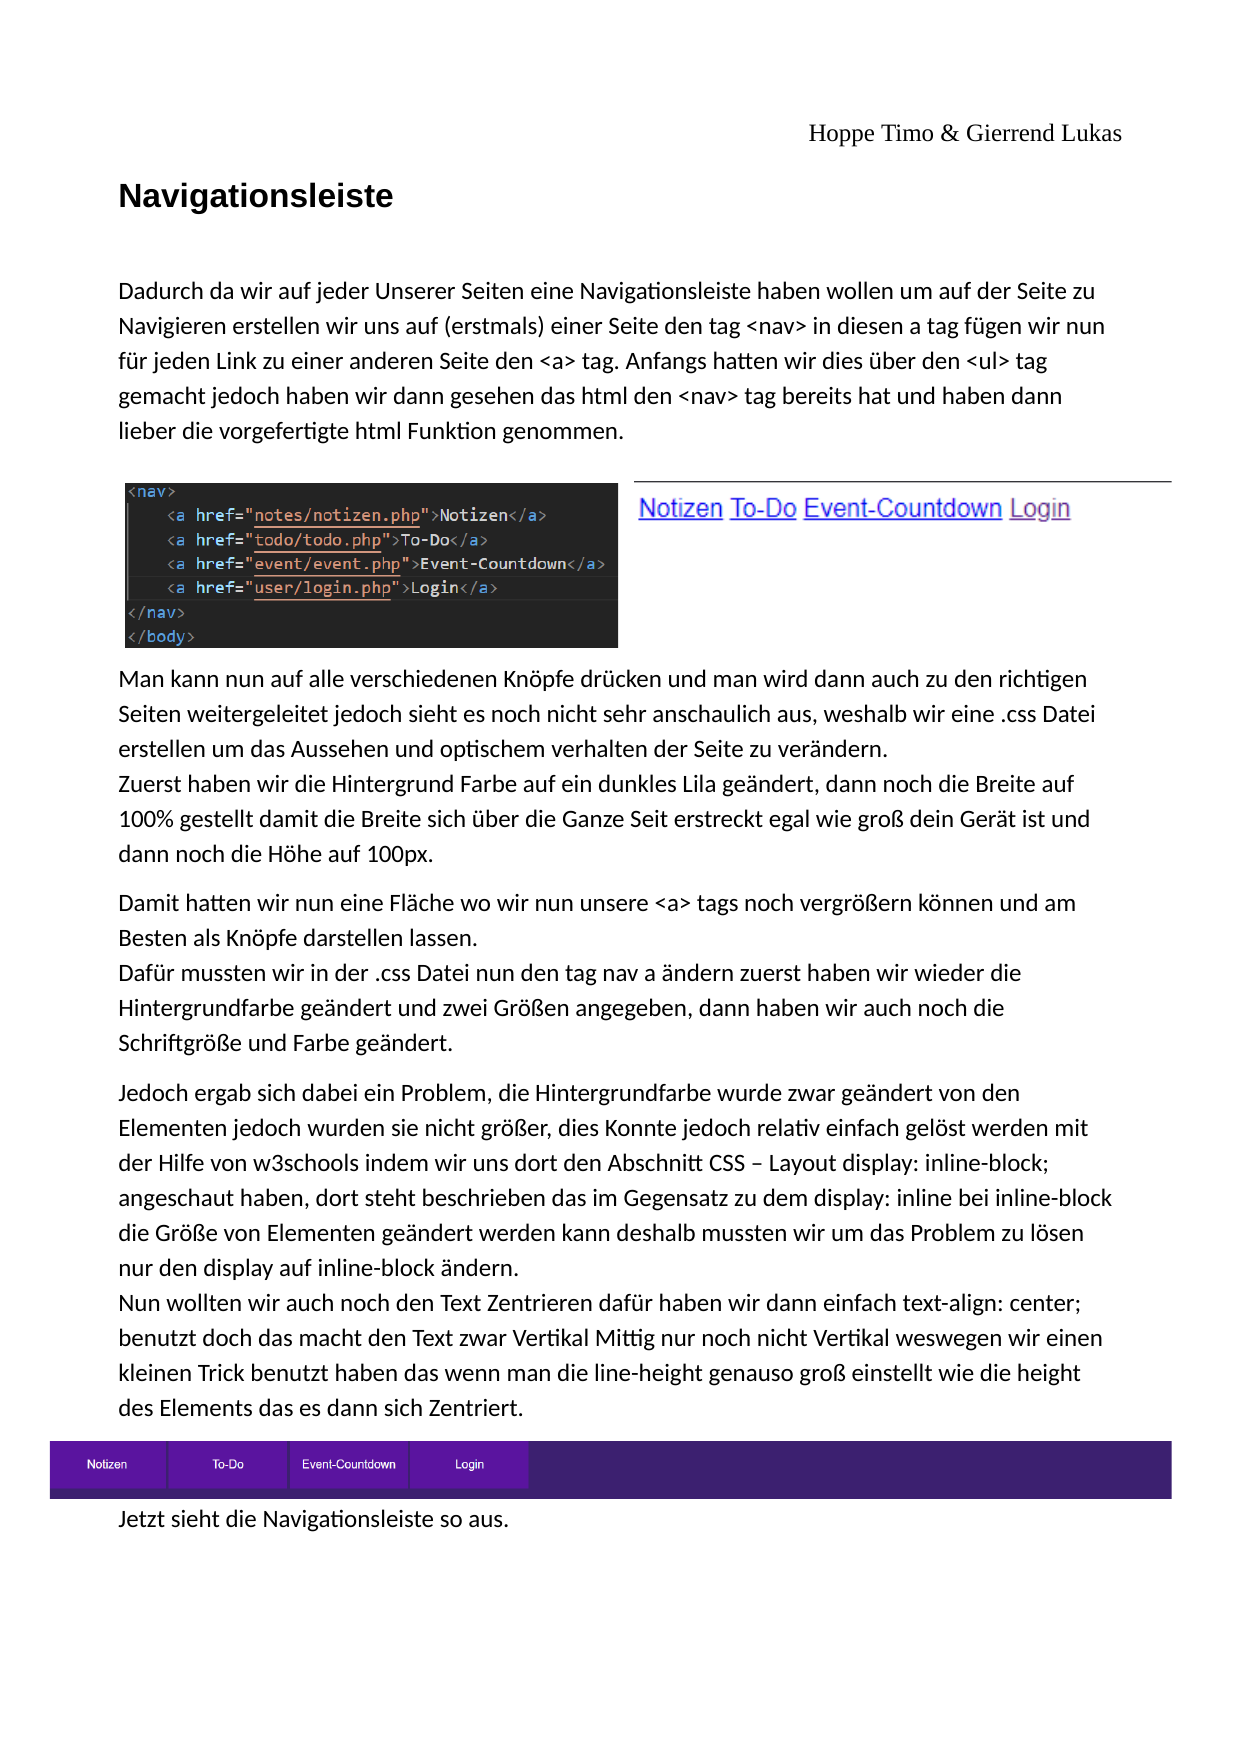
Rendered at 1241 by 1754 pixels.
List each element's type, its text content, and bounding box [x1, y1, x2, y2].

text Jedoch ergab sich dabei ein Problem, die Hintergrundfarbe wurde zwar geändert von den Elementen jedoch wurden sie nicht größer, dies Konnte jedoch relativ einfach gelöst werden mit der Hilfe von w3schools indem wir uns dort den Abschnitt CSS – Layout display: inline-block; angeschaut haben, dort steht beschrieben das im Gegensatz zu dem display: inline bei inline-block die Größe von Elementen geändert werden kann deshalb mussten wir um das Problem zu lösen nur den display auf inline-block ändern. Nun wollten wir auch noch den Text Zentrieren dafür haben wir dann einfach text-align: center; benutzt doch das macht den Text zwar Vertikal Mittig nur noch nicht Vertikal weswegen wir einen kleinen Trick benutzt haben das wenn man die line-height genauso groß einstellt wie die height des Elements das es dann sich Zentriert. [118, 1077, 1122, 1423]
picture [49, 1441, 1172, 1499]
picture [634, 481, 1172, 577]
text Jetzt sieht die Navigationsleiste so aus. [118, 1499, 1122, 1533]
text Damit hatten wir nun eine Fläche wo wir nun unsere <a> tags noch vergrößern können und am Besten als Knöpfe darstellen lassen. Dafür mussten wir in der .css Datei nun den tag nav a ändern zuerst haben wir wieder die Hintergrundfarbe geändert und zwei Größen angegeben, dann haben wir auch noch die Schriftgröße und Farbe geändert. [118, 888, 1122, 1058]
picture [125, 483, 619, 648]
text Dadurch da wir auf jeder Unserer Seiten eine Navigationsleiste haben wollen um auf der Seite zu Navigieren erstellen wir uns auf (erstmals) einer Seite den tag <nav> in diesen a tag fügen wir nun für jeden Link zu einer anderen Seite den <a> tag. Anfangs hatten wir dies über den <ul> tag gemacht jedoch haben wir dann gesehen das html den <nav> tag bereits hat und haben dann lieber die vorgefertigte html Funktion genommen. [118, 275, 1122, 446]
text Man kann nun auf alle verschiedenen Knöpfe drücken und man wird dann auch zu den richtigen Seiten weitergeleitet jedoch sieht es noch nicht sehr anschaulich aus, weshalb wir eine .css Datei erstellen um das Aussehen und optischem verhalten der Seite zu verändern. Zuerst haben wir die Hintergrund Farbe auf ein dunkles Lila geändert, dann noch die Breite auf 100% gestellt damit die Breite sich über die Ganze Seit erstreckt egal wie groß dein Gerät ist und dann noch die Höhe auf 100px. [118, 663, 1122, 868]
subtitle Navigationsleiste [118, 176, 1122, 215]
